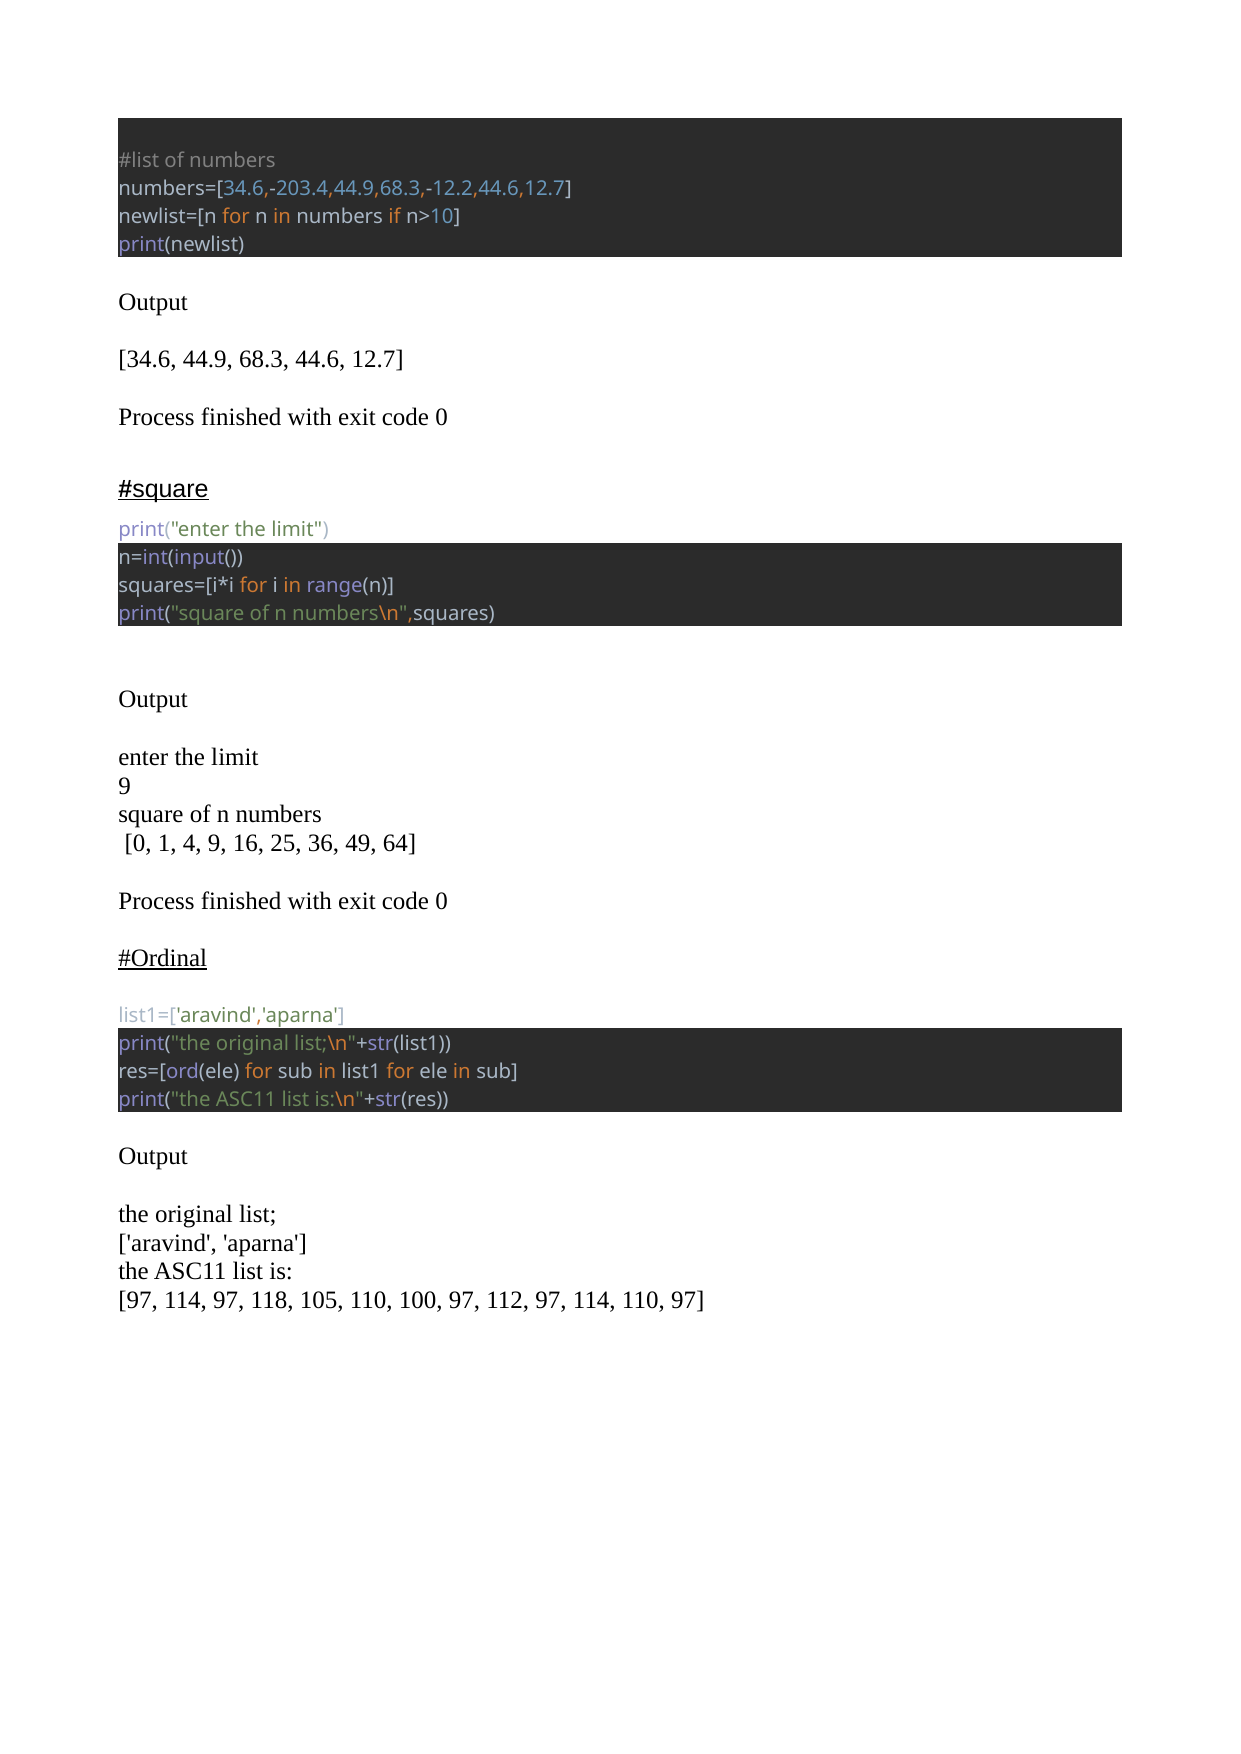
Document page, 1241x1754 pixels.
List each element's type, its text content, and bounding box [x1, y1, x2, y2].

text print(newlist) [118, 229, 1122, 257]
text squares=[i*i for i in range(n)] [118, 571, 1122, 598]
text Process finished with exit code 0 [118, 402, 1122, 430]
text #Ordinal [118, 943, 1122, 972]
text res=[ord(ele) for sub in list1 for ele in sub] [118, 1056, 1122, 1084]
text list1=['aravind','aparna'] [118, 1001, 1122, 1028]
text [97, 114, 97, 118, 105, 110, 100, 97, 112, 97, 114, 110, 97] [118, 1285, 1122, 1314]
text 9 [118, 771, 1122, 799]
text the original list; [118, 1199, 1122, 1228]
text numbers=[34.6,-203.4,44.9,68.3,-12.2,44.6,12.7] [118, 174, 1122, 202]
text print("enter the limit") [118, 515, 1122, 543]
text the ASC11 list is: [118, 1256, 1122, 1285]
text print("the ASC11 list is:\n"+str(res)) [118, 1084, 1122, 1112]
subtitle #square [118, 474, 1122, 502]
text Output [118, 287, 1122, 315]
text newlist=[n for n in numbers if n>10] [118, 202, 1122, 229]
text Output [118, 1141, 1122, 1170]
text Output [118, 684, 1122, 713]
text print("the original list;\n"+str(list1)) [118, 1028, 1122, 1056]
text ['aravind', 'aparna'] [118, 1228, 1122, 1256]
text enter the limit [118, 742, 1122, 771]
text [34.6, 44.9, 68.3, 44.6, 12.7] [118, 344, 1122, 373]
text square of n numbers [118, 799, 1122, 828]
text n=int(input()) [118, 543, 1122, 571]
text print("square of n numbers\n",squares) [118, 598, 1122, 626]
text #list of numbers [118, 146, 1122, 174]
text [0, 1, 4, 9, 16, 25, 36, 49, 64] [118, 828, 1122, 857]
text Process finished with exit code 0 [118, 886, 1122, 914]
